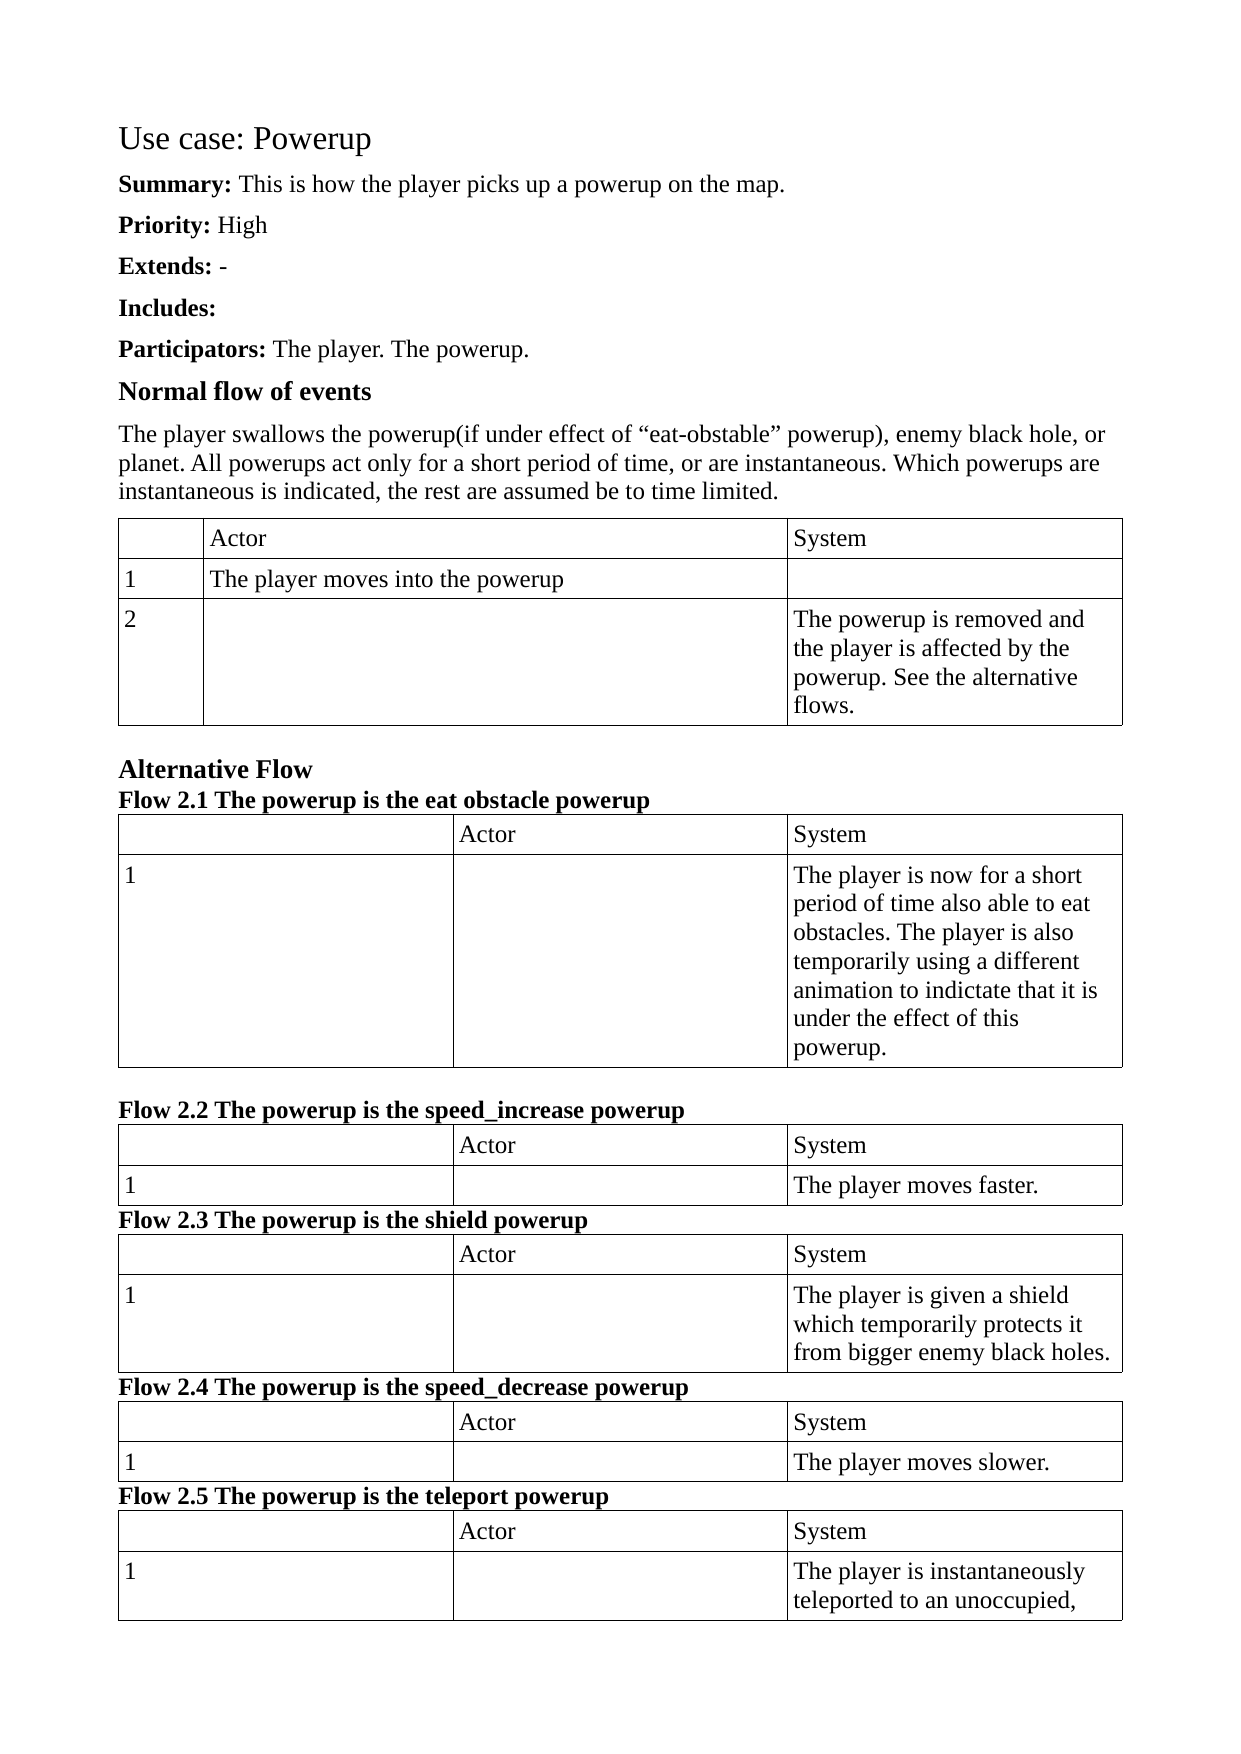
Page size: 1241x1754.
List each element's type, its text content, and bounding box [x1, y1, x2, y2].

text Flow 2.4 The powerup is the speed_decrease powerup [118, 1373, 1122, 1401]
table_cell 1 [119, 559, 203, 598]
table_header Actor [204, 519, 787, 558]
table_header System [788, 1402, 1122, 1441]
table_cell [454, 1442, 787, 1481]
table_header System [788, 1235, 1122, 1274]
table_cell The player is given a shield which temporarily protects it from bigger enemy black holes. [788, 1275, 1122, 1372]
table_header System [788, 1125, 1122, 1164]
table_cell The player is instantaneously teleported to an unoccupied, [788, 1552, 1122, 1619]
table_header [119, 519, 203, 558]
table_cell [454, 1166, 787, 1205]
table_cell The player moves faster. [788, 1166, 1122, 1205]
table_header [119, 1235, 453, 1274]
table_header [119, 1402, 453, 1441]
text Priority: High [118, 210, 1122, 239]
table_cell The player is now for a short period of time also able to eat obstacles. The player is also temporarily using a different animation to indictate that it is under the effect of this powerup. [788, 855, 1122, 1067]
text Flow 2.1 The powerup is the eat obstacle powerup [118, 785, 1122, 813]
table_cell [454, 855, 787, 1067]
text Normal flow of events [118, 375, 1122, 406]
table_cell [454, 1552, 787, 1619]
text Flow 2.3 The powerup is the shield powerup [118, 1206, 1122, 1234]
table_cell 1 [119, 1275, 453, 1372]
table_header Actor [454, 1402, 787, 1441]
table_header System [788, 519, 1122, 558]
table_cell 2 [119, 599, 203, 725]
table_header [119, 1511, 453, 1551]
table_header Actor [454, 1511, 787, 1551]
table_header [119, 1125, 453, 1164]
text Alternative Flow [118, 754, 1122, 785]
table_cell 1 [119, 1166, 453, 1205]
table_cell [204, 599, 787, 725]
table_cell 1 [119, 855, 453, 1067]
text Flow 2.5 The powerup is the teleport powerup [118, 1482, 1122, 1510]
table_cell The player moves slower. [788, 1442, 1122, 1481]
text Use case: Powerup [118, 118, 1122, 156]
table_cell [454, 1275, 787, 1372]
text Flow 2.2 The powerup is the speed_increase powerup [118, 1096, 1122, 1124]
table_header Actor [454, 1125, 787, 1164]
table_header Actor [454, 1235, 787, 1274]
table_header Actor [454, 815, 787, 854]
table_cell 1 [119, 1442, 453, 1481]
text Summary: This is how the player picks up a powerup on the map. [118, 169, 1122, 198]
text Extends: - [118, 251, 1122, 280]
table_cell The player moves into the powerup [204, 559, 787, 598]
table_cell 1 [119, 1552, 453, 1619]
table_header System [788, 815, 1122, 854]
text Includes: [118, 293, 1122, 321]
table_cell [788, 559, 1122, 598]
table_header System [788, 1511, 1122, 1551]
text Participators: The player. The powerup. [118, 334, 1122, 363]
table_cell The powerup is removed and the player is affected by the powerup. See the alternative flows. [788, 599, 1122, 725]
table_header [119, 815, 453, 854]
text The player swallows the powerup(if under effect of “eat-obstable” powerup), enemy black hole, or planet. All powerups act only for a short period of time, or are instantaneous. Which powerups are instantaneous is indicated, the rest are assumed be to time limited. [118, 419, 1122, 505]
